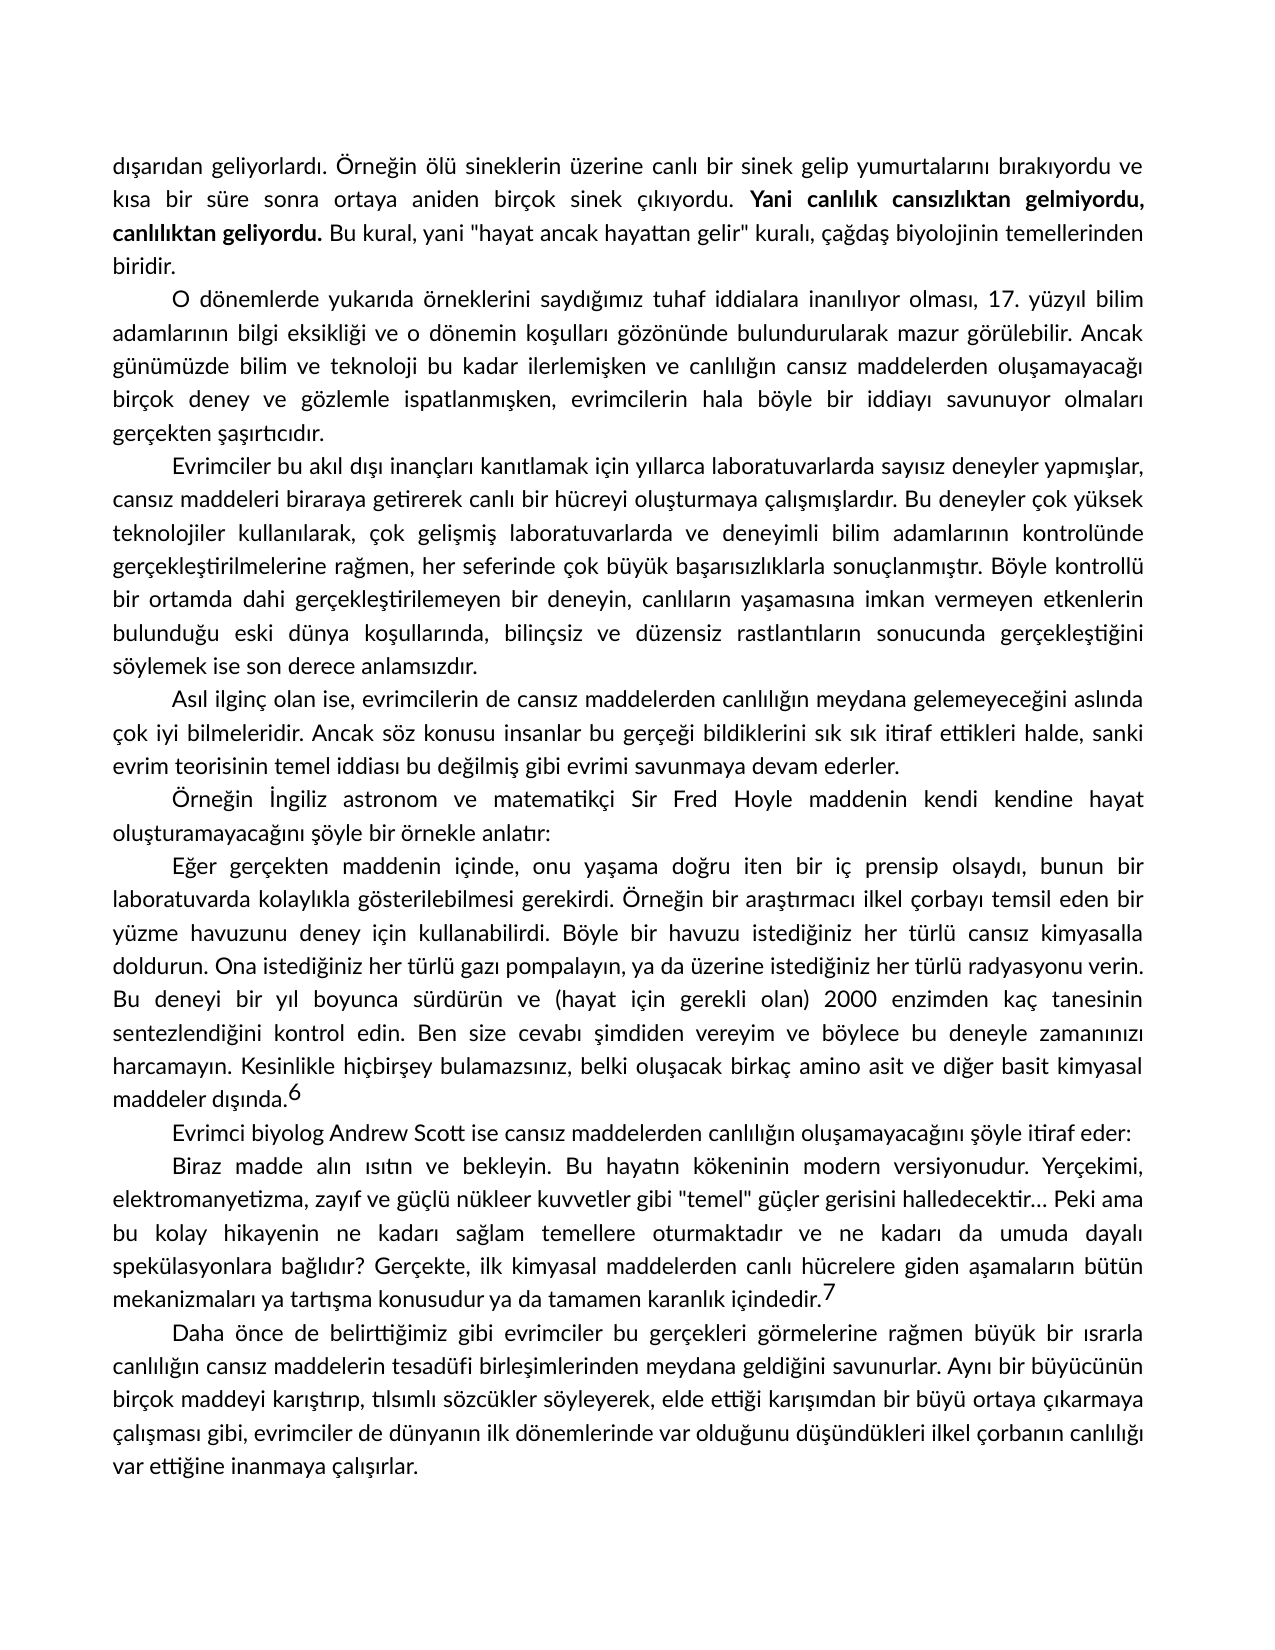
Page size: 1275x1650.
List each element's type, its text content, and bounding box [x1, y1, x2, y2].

text Evrimciler bu akıl dışı inançları kanıtlamak için yıllarca laboratuvarlarda sayısız deneyler yapmışlar, cansız maddeleri biraraya getirerek canlı bir hücreyi oluşturmaya çalışmışlardır. Bu deneyler çok yüksek teknolojiler kullanılarak, çok gelişmiş laboratuvarlarda ve deneyimli bilim adamlarının kontrolünde gerçekleştirilmelerine rağmen, her seferinde çok büyük başarısızlıklarla sonuçlanmıştır. Böyle kontrollü bir ortamda dahi gerçekleştirilemeyen bir deneyin, canlıların yaşamasına imkan vermeyen etkenlerin bulunduğu eski dünya koşullarında, bilinçsiz ve düzensiz rastlantıların sonucunda gerçekleştiğini söylemek ise son derece anlamsızdır. [112, 448, 1145, 681]
text Biraz madde alın ısıtın ve bekleyin. Bu hayatın kökeninin modern versiyonudur. Yerçekimi, elektromanyetizma, zayıf ve güçlü nükleer kuvvetler gibi "temel" güçler gerisini halledecektir… Peki ama bu kolay hikayenin ne kadarı sağlam temellere oturmaktadır ve ne kadarı da umuda dayalı spekülasyonlara bağlıdır? Gerçekte, ilk kimyasal maddelerden canlı hücrelere giden aşamaların bütün mekanizmaları ya tartışma konusudur ya da tamamen karanlık içindedir.7 [112, 1148, 1145, 1314]
text Örneğin İngiliz astronom ve matematikçi Sir Fred Hoyle maddenin kendi kendine hayat oluşturamayacağını şöyle bir örnekle anlatır: [112, 781, 1145, 848]
text Evrimci biyolog Andrew Scott ise cansız maddelerden canlılığın oluşamayacağını şöyle itiraf eder: [112, 1114, 1145, 1148]
text Asıl ilginç olan ise, evrimcilerin de cansız maddelerden canlılığın meydana gelemeyeceğini aslında çok iyi bilmeleridir. Ancak söz konusu insanlar bu gerçeği bildiklerini sık sık itiraf ettikleri halde, sanki evrim teorisinin temel iddiası bu değilmiş gibi evrimi savunmaya devam ederler. [112, 681, 1145, 781]
text O dönemlerde yukarıda örneklerini saydığımız tuhaf iddialara inanılıyor olması, 17. yüzyıl bilim adamlarının bilgi eksikliği ve o dönemin koşulları gözönünde bulundurularak mazur görülebilir. Ancak günümüzde bilim ve teknoloji bu kadar ilerlemişken ve canlılığın cansız maddelerden oluşamayacağı birçok deney ve gözlemle ispatlanmışken, evrimcilerin hala böyle bir iddiayı savunuyor olmaları gerçekten şaşırtıcıdır. [112, 281, 1145, 448]
text dışarıdan geliyorlardı. Örneğin ölü sineklerin üzerine canlı bir sinek gelip yumurtalarını bırakıyordu ve kısa bir süre sonra ortaya aniden birçok sinek çıkıyordu. Yani canlılık cansızlıktan gelmiyordu, canlılıktan geliyordu. Bu kural, yani "hayat ancak hayattan gelir" kuralı, çağdaş biyolojinin temellerinden biridir. [112, 148, 1145, 281]
text Daha önce de belirttiğimiz gibi evrimciler bu gerçekleri görmelerine rağmen büyük bir ısrarla canlılığın cansız maddelerin tesadüfi birleşimlerinden meydana geldiğini savunurlar. Aynı bir büyücünün birçok maddeyi karıştırıp, tılsımlı sözcükler söyleyerek, elde ettiği karışımdan bir büyü ortaya çıkarmaya çalışması gibi, evrimciler de dünyanın ilk dönemlerinde var olduğunu düşündükleri ilkel çorbanın canlılığı var ettiğine inanmaya çalışırlar. [112, 1314, 1145, 1481]
text Eğer gerçekten maddenin içinde, onu yaşama doğru iten bir iç prensip olsaydı, bunun bir laboratuvarda kolaylıkla gösterilebilmesi gerekirdi. Örneğin bir araştırmacı ilkel çorbayı temsil eden bir yüzme havuzunu deney için kullanabilirdi. Böyle bir havuzu istediğiniz her türlü cansız kimyasalla doldurun. Ona istediğiniz her türlü gazı pompalayın, ya da üzerine istediğiniz her türlü radyasyonu verin. Bu deneyi bir yıl boyunca sürdürün ve (hayat için gerekli olan) 2000 enzimden kaç tanesinin sentezlendiğini kontrol edin. Ben size cevabı şimdiden vereyim ve böylece bu deneyle zamanınızı harcamayın. Kesinlikle hiçbirşey bulamazsınız, belki oluşacak birkaç amino asit ve diğer basit kimyasal maddeler dışında.6 [112, 848, 1145, 1114]
